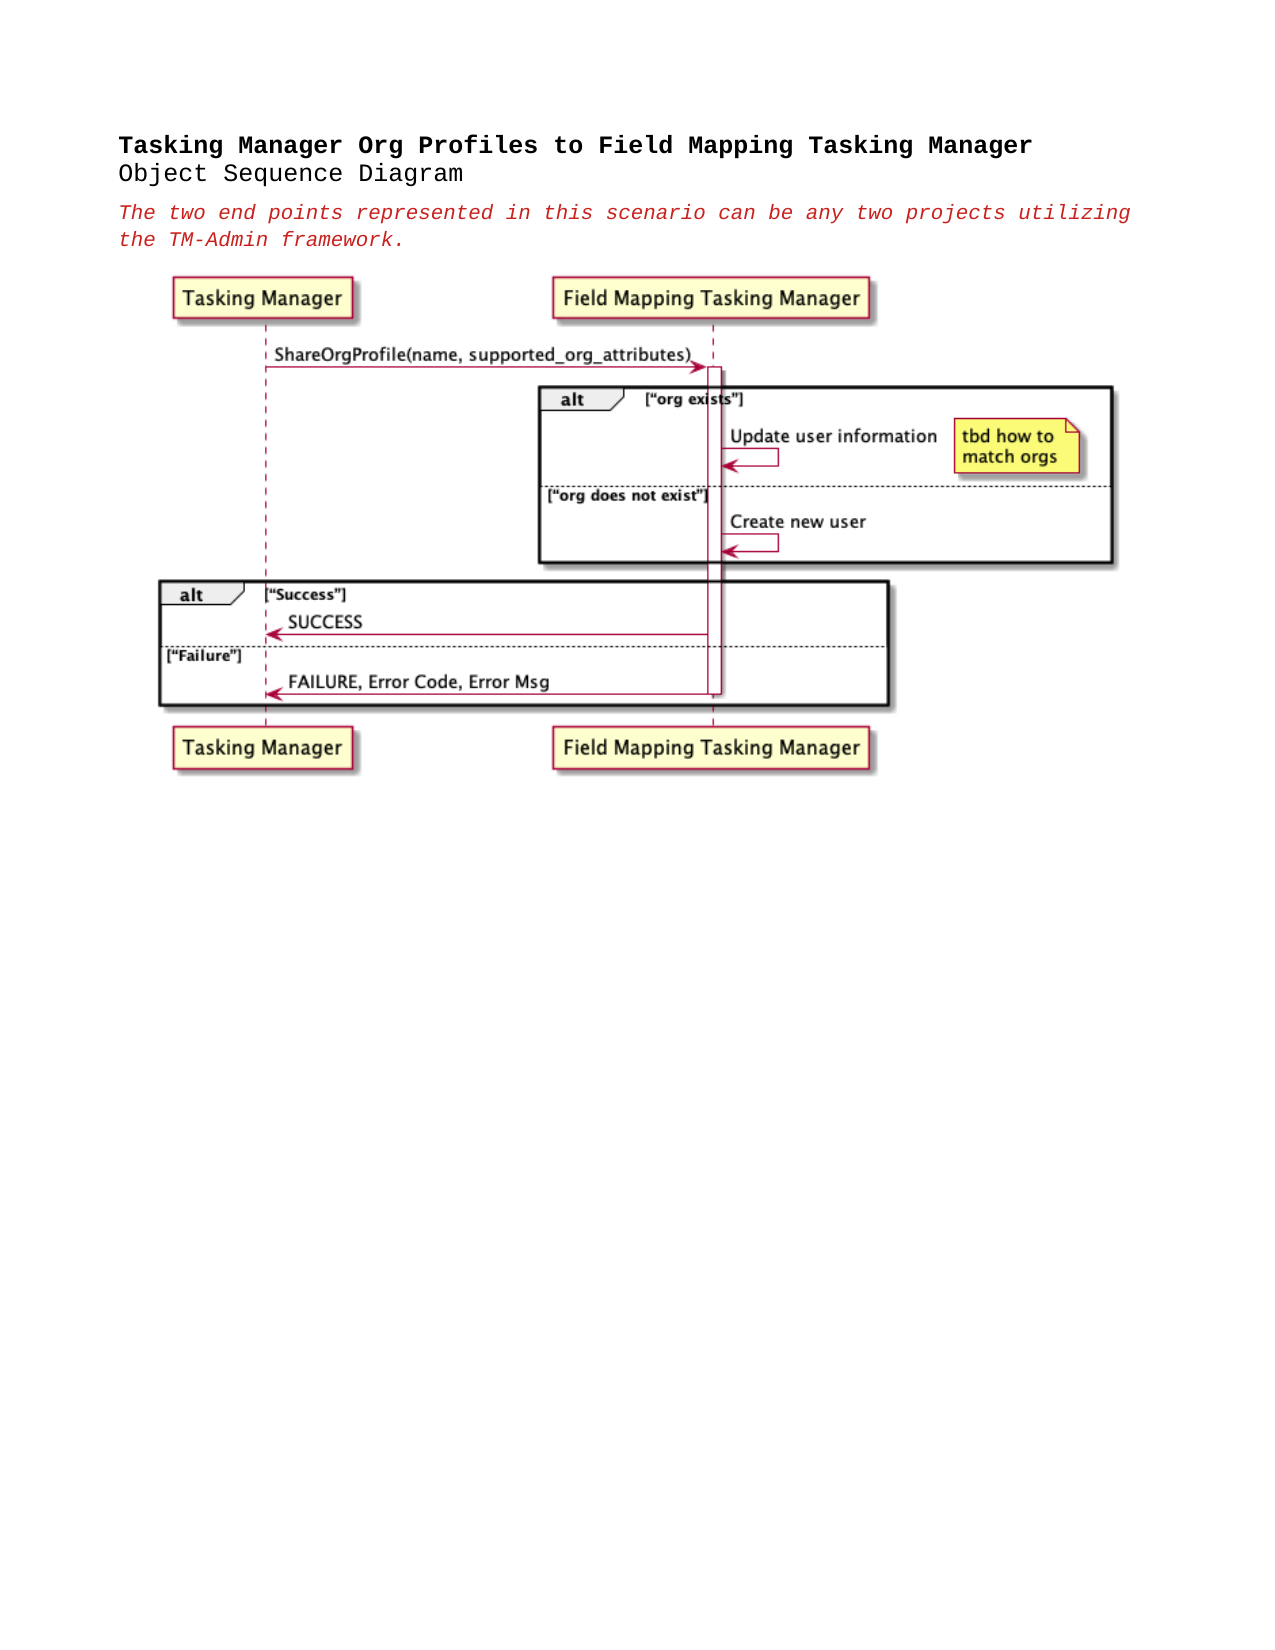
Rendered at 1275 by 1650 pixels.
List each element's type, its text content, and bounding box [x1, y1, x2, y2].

picture [146, 270, 1129, 786]
subtitle Tasking Manager Org Profiles to Field Mapping Tasking Manager Object Sequence Diagram [118, 133, 1157, 189]
text The two end points represented in this scenario can be any two projects utilizing the TM-Admin framework. [118, 202, 1157, 253]
